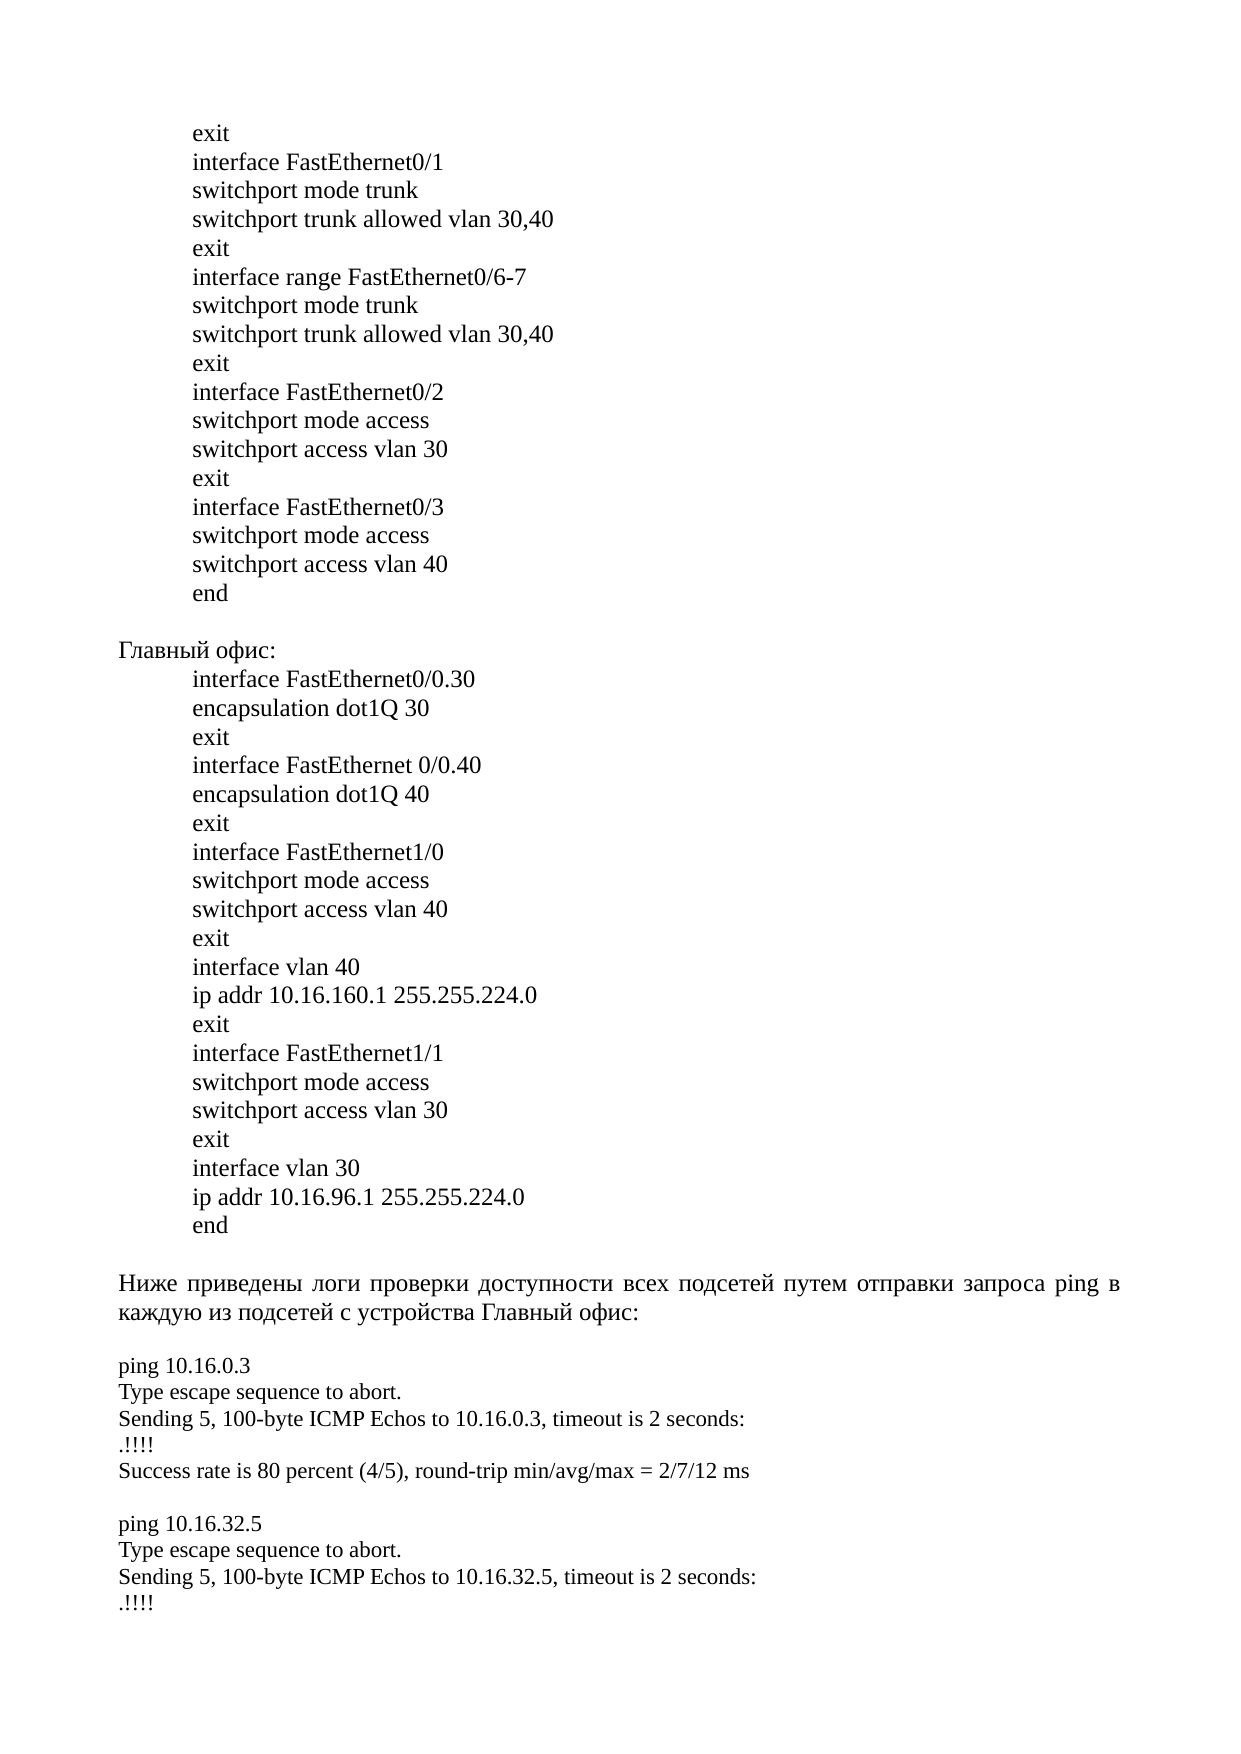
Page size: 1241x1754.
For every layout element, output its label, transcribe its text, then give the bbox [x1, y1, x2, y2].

text interface FastEthernet0/0.30 [118, 664, 1122, 693]
text Type escape sequence to abort. [118, 1536, 1122, 1563]
text interface FastEthernet0/2 [118, 377, 1122, 406]
text interface vlan 30 [118, 1153, 1122, 1182]
text Type escape sequence to abort. [118, 1378, 1122, 1405]
text switchport access vlan 30 [118, 1096, 1122, 1124]
text end [118, 578, 1122, 607]
text ip addr 10.16.160.1 255.255.224.0 [118, 981, 1122, 1009]
text switchport access vlan 40 [118, 549, 1122, 578]
text interface FastEthernet0/1 [118, 147, 1122, 176]
text interface FastEthernet1/1 [118, 1038, 1122, 1067]
text exit [118, 1124, 1122, 1153]
text exit [118, 808, 1122, 837]
text Success rate is 80 percent (4/5), round-trip min/avg/max = 2/7/12 ms [118, 1457, 1122, 1484]
text switchport access vlan 40 [118, 894, 1122, 923]
text switchport mode trunk [118, 176, 1122, 204]
text encapsulation dot1Q 30 [118, 693, 1122, 722]
text ip addr 10.16.96.1 255.255.224.0 [118, 1182, 1122, 1211]
text switchport trunk allowed vlan 30,40 [118, 319, 1122, 348]
text Ниже приведены логи проверки доступности всех подсетей путем отправки запроса ping в каждую из подсетей с устройства Главный офис: [118, 1268, 1122, 1326]
text ping 10.16.0.3 [118, 1352, 1122, 1378]
text switchport mode access [118, 1067, 1122, 1096]
text .!!!! [118, 1431, 1122, 1457]
text switchport trunk allowed vlan 30,40 [118, 204, 1122, 233]
text interface range FastEthernet0/6-7 [118, 262, 1122, 291]
text Главный офис: [118, 636, 1122, 664]
text exit [118, 722, 1122, 751]
text interface FastEthernet0/3 [118, 492, 1122, 521]
text interface vlan 40 [118, 952, 1122, 981]
text exit [118, 118, 1122, 147]
text switchport mode access [118, 521, 1122, 549]
text interface FastEthernet 0/0.40 [118, 751, 1122, 779]
text Sending 5, 100-byte ICMP Echos to 10.16.0.3, timeout is 2 seconds: [118, 1405, 1122, 1431]
text ping 10.16.32.5 [118, 1510, 1122, 1536]
text Sending 5, 100-byte ICMP Echos to 10.16.32.5, timeout is 2 seconds: [118, 1563, 1122, 1589]
text .!!!! [118, 1589, 1122, 1616]
text end [118, 1211, 1122, 1239]
text encapsulation dot1Q 40 [118, 779, 1122, 808]
text interface FastEthernet1/0 [118, 837, 1122, 866]
text switchport mode trunk [118, 291, 1122, 319]
text exit [118, 463, 1122, 492]
text exit [118, 923, 1122, 952]
text switchport mode access [118, 866, 1122, 894]
text exit [118, 1009, 1122, 1038]
text switchport access vlan 30 [118, 434, 1122, 463]
text exit [118, 348, 1122, 377]
text exit [118, 233, 1122, 262]
text switchport mode access [118, 406, 1122, 434]
